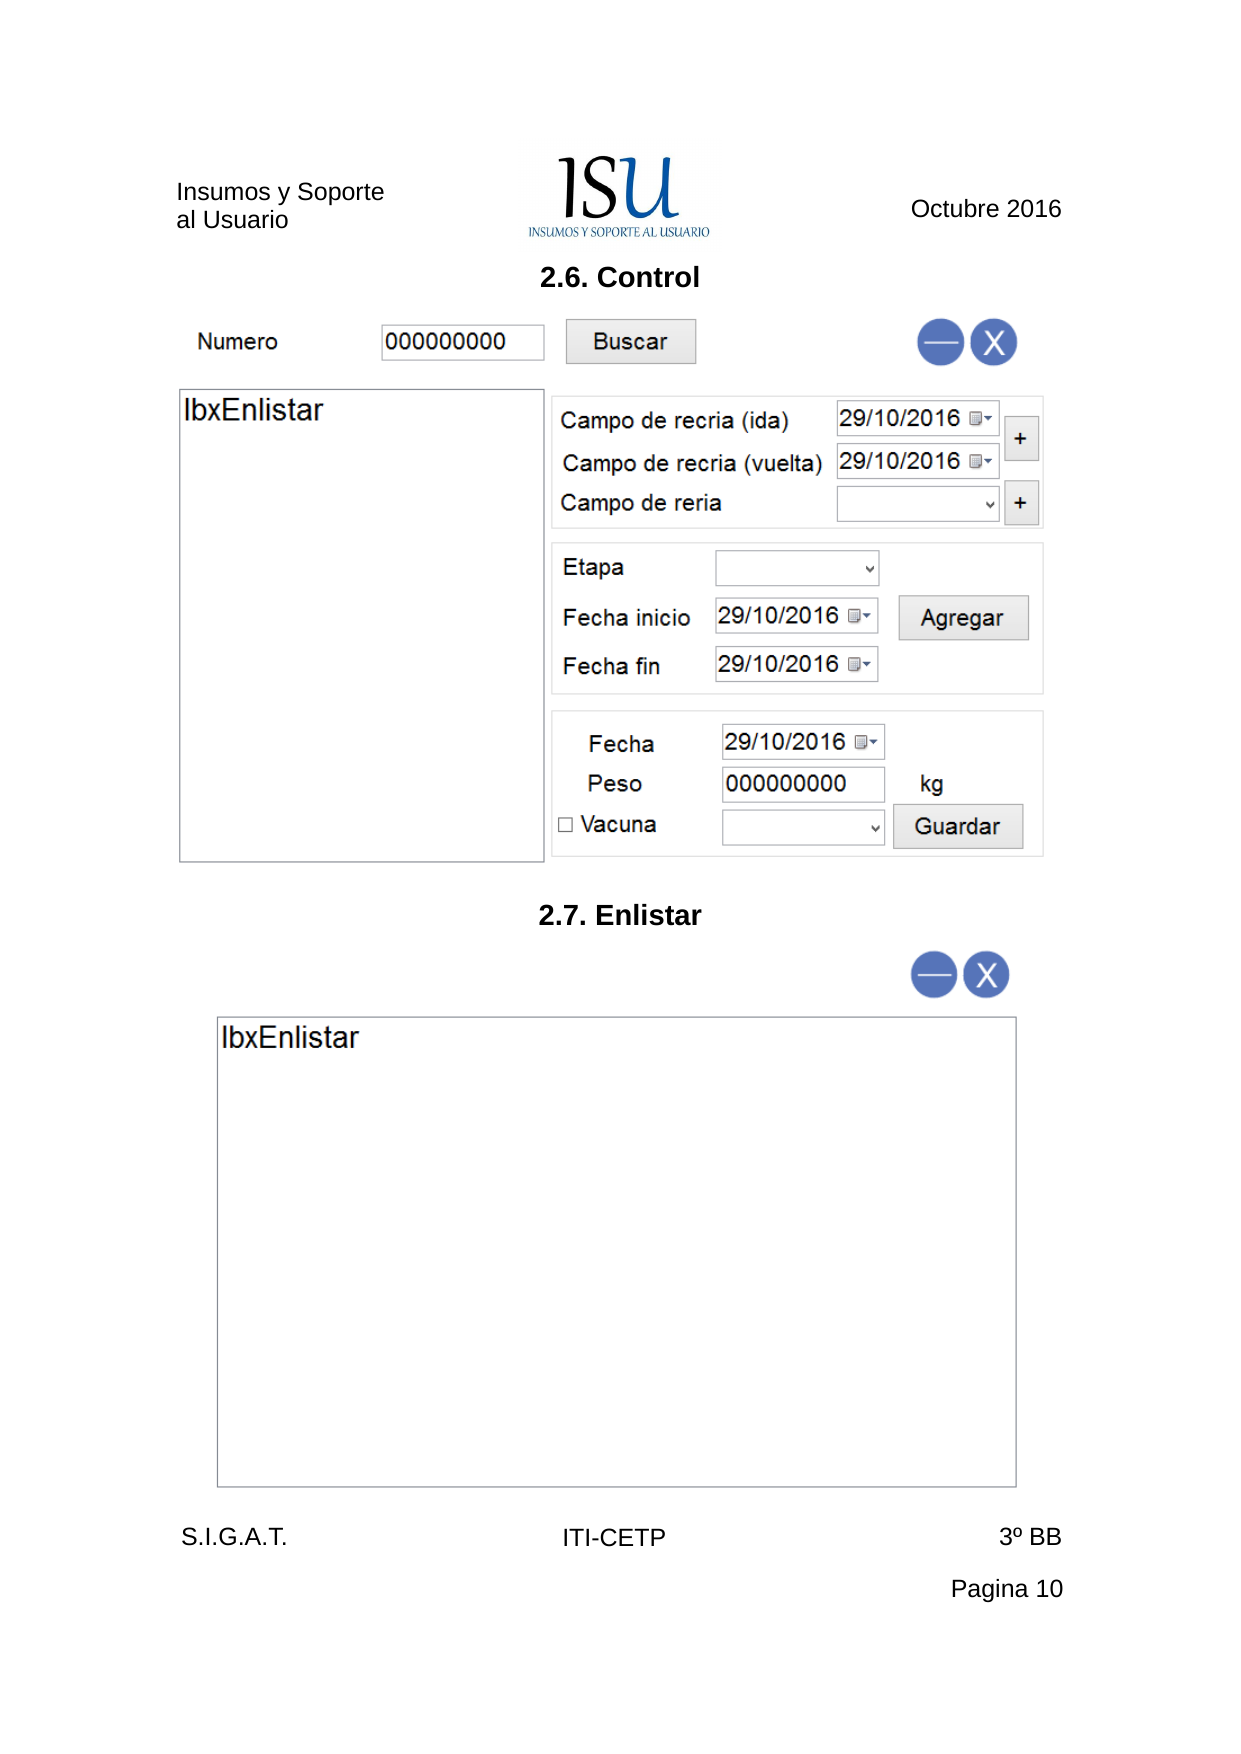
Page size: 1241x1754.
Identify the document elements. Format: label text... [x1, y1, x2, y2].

picture [517, 138, 723, 252]
text 2.6. Control [177, 260, 1063, 293]
text 2.7. Enlistar [177, 882, 1063, 932]
